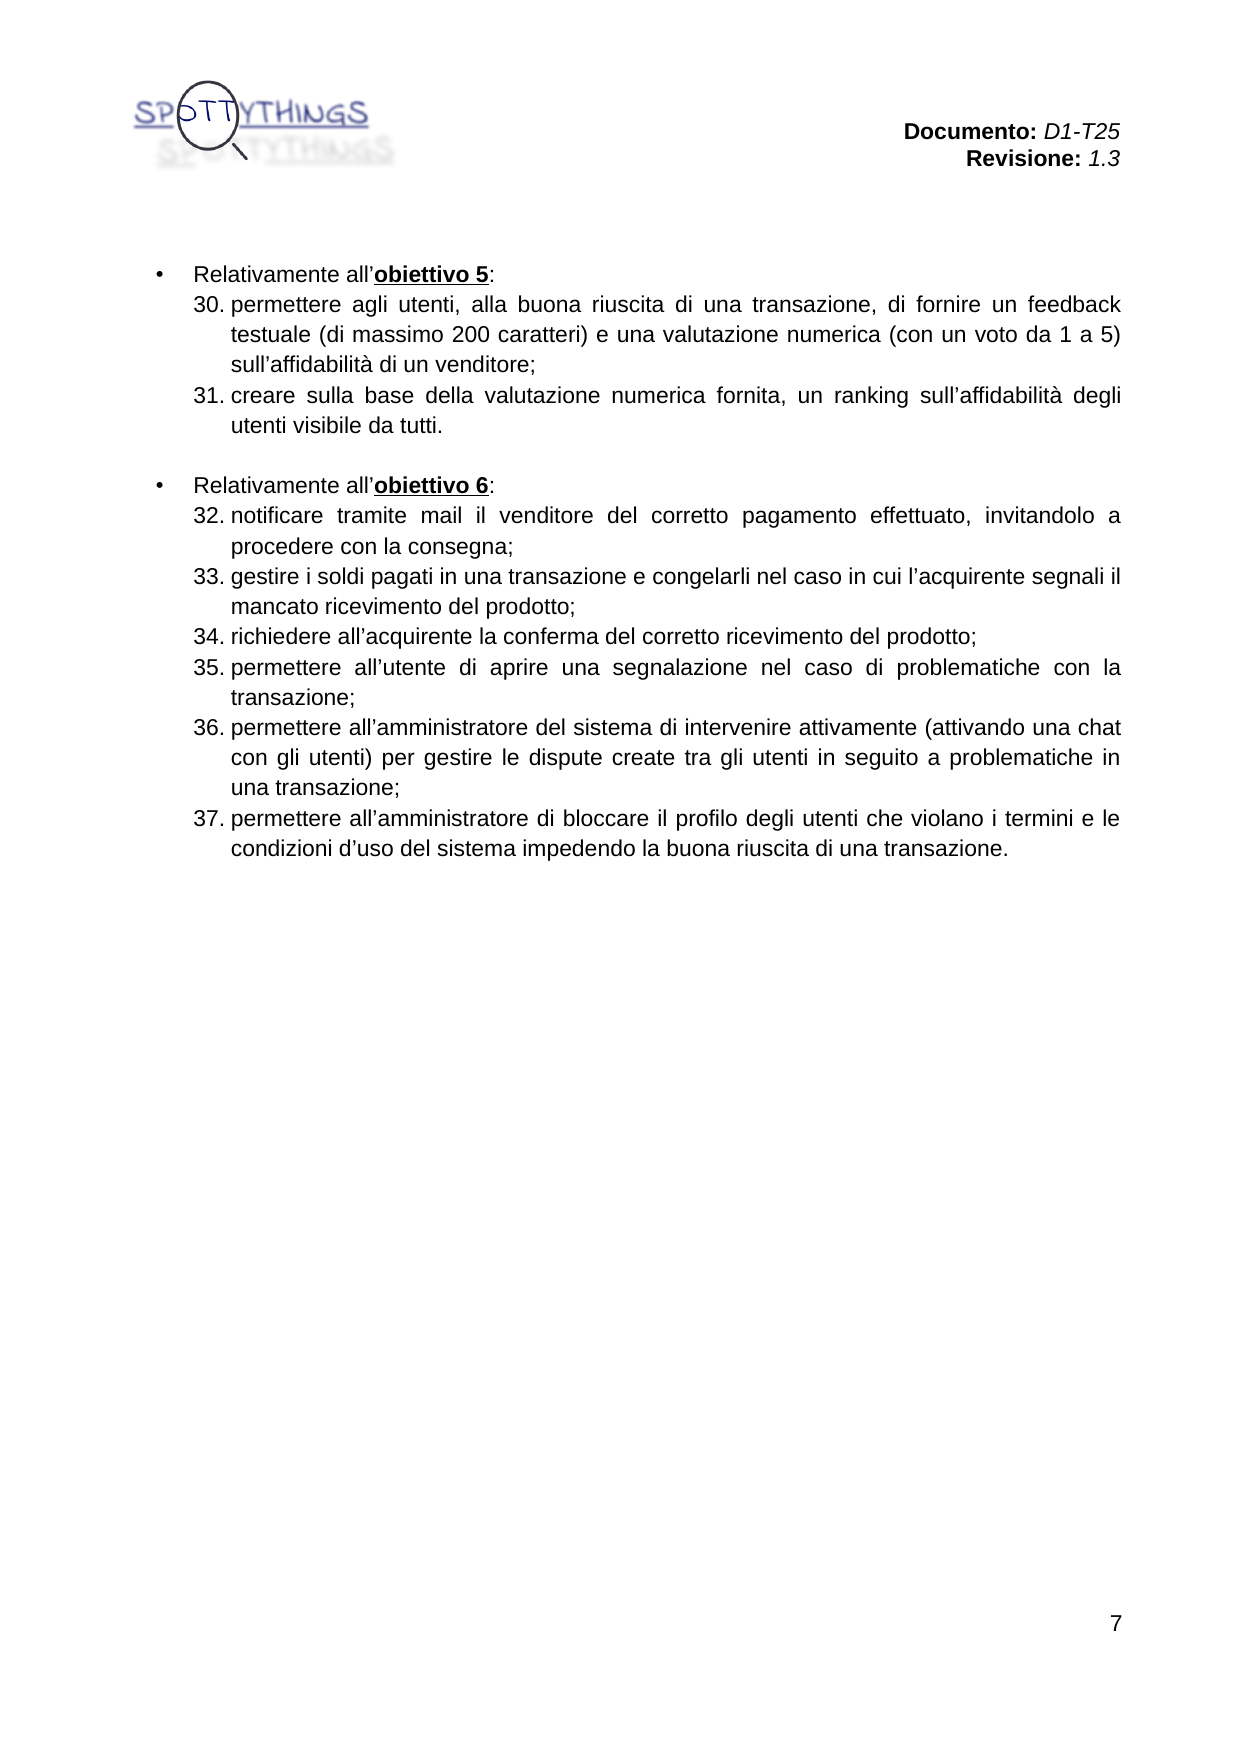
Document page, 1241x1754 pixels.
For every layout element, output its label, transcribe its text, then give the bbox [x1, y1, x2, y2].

list Relativamente all’obiettivo 6: [156, 472, 1122, 498]
list gestire i soldi pagati in una transazione e congelarli nel caso in cui l’acquirente segnali il mancato ricevimento del prodotto; [193, 563, 1122, 619]
picture [123, 73, 399, 187]
list notificare tramite mail il venditore del corretto pagamento effettuato, invitandolo a procedere con la consegna; [193, 502, 1122, 559]
list Relativamente all’obiettivo 5: [156, 261, 1122, 287]
list richiedere all’acquirente la conferma del corretto ricevimento del prodotto; [193, 623, 1122, 649]
list creare sulla base della valutazione numerica fornita, un ranking sull’affidabilità degli utenti visibile da tutti. [193, 382, 1122, 438]
list permettere all’amministratore di bloccare il profilo degli utenti che violano i termini e le condizioni d’uso del sistema impedendo la buona riuscita di una transazione. [193, 804, 1122, 861]
list permettere agli utenti, alla buona riuscita di una transazione, di fornire un feedback testuale (di massimo 200 caratteri) e una valutazione numerica (con un voto da 1 a 5) sull’affidabilità di un venditore; [193, 291, 1122, 378]
list permettere all’amministratore del sistema di intervenire attivamente (attivando una chat con gli utenti) per gestire le dispute create tra gli utenti in seguito a problematiche in una transazione; [193, 714, 1122, 801]
list permettere all’utente di aprire una segnalazione nel caso di problematiche con la transazione; [193, 653, 1122, 710]
